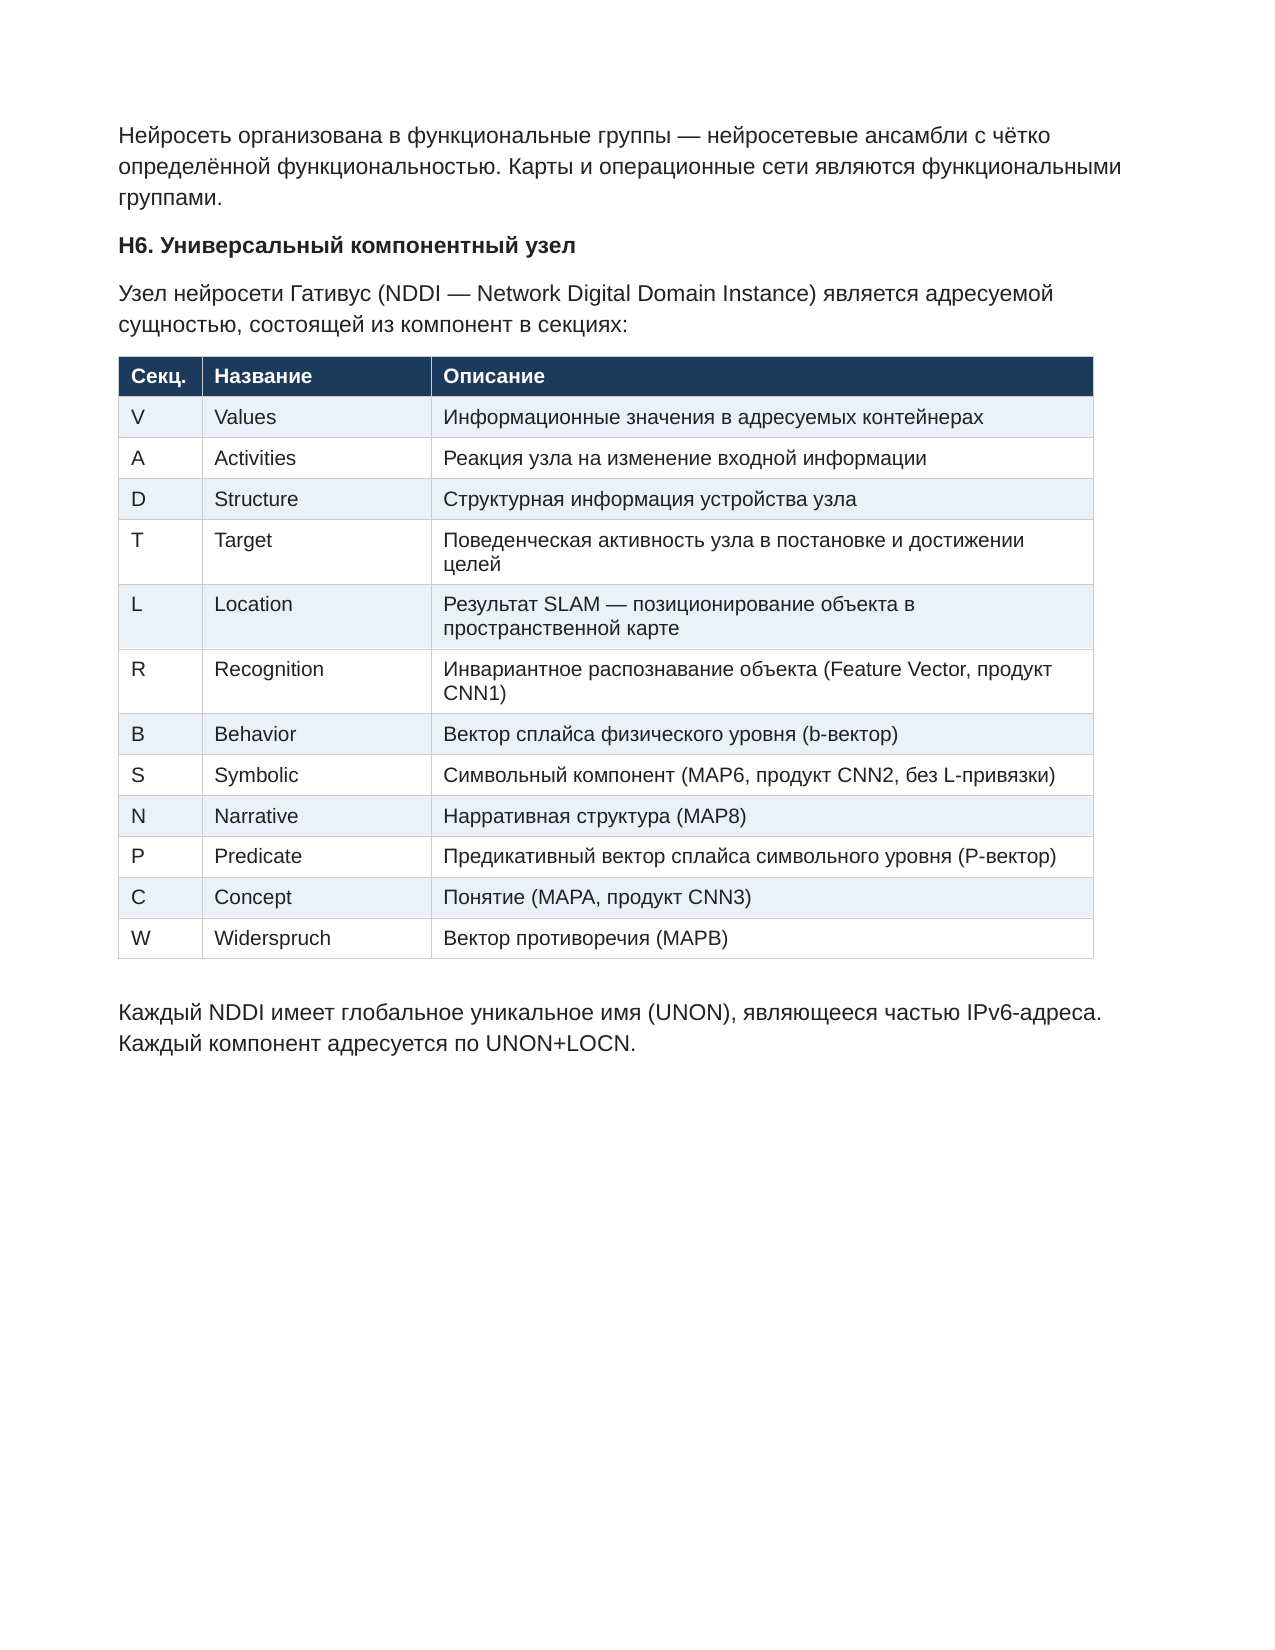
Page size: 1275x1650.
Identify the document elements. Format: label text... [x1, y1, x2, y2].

table_header Секц. [119, 357, 202, 396]
table_cell Реакция узла на изменение входной информации [432, 438, 1093, 478]
table_cell Символьный компонент (MAP6, продукт CNN2, без L-привязки) [432, 755, 1093, 795]
table_cell Поведенческая активность узла в постановке и достижении целей [432, 520, 1093, 584]
table_cell T [119, 520, 202, 584]
table_cell Инвариантное распознавание объекта (Feature Vector, продукт CNN1) [432, 650, 1093, 713]
table_cell Понятие (MAPA, продукт CNN3) [432, 878, 1093, 917]
table_cell Результат SLAM — позиционирование объекта в пространственной карте [432, 585, 1093, 648]
text Каждый NDDI имеет глобальное уникальное имя (UNON), являющееся частью IPv6-адреса. Каждый компонент адресуется по UNON+LOCN. [118, 996, 1157, 1058]
table_header Название [203, 357, 431, 396]
text Узел нейросети Гативус (NDDI — Network Digital Domain Instance) является адресуемой сущностью, состоящей из компонент в секциях: [118, 276, 1157, 339]
table_cell Структурная информация устройства узла [432, 479, 1093, 519]
table_cell V [119, 397, 202, 437]
table_cell D [119, 479, 202, 519]
table_cell B [119, 714, 202, 754]
table_cell Behavior [203, 714, 431, 754]
table_cell Widerspruch [203, 919, 431, 958]
table_cell R [119, 650, 202, 713]
table_cell Вектор противоречия (MAPB) [432, 919, 1093, 958]
table_cell Activities [203, 438, 431, 478]
table_cell Target [203, 520, 431, 584]
text Нейросеть организована в функциональные группы — нейросетевые ансамбли с чётко определённой функциональностью. Карты и операционные сети являются функциональными группами. [118, 118, 1157, 212]
table_cell W [119, 919, 202, 958]
table_cell Concept [203, 878, 431, 917]
table_cell N [119, 796, 202, 836]
table_cell C [119, 878, 202, 917]
table_cell Symbolic [203, 755, 431, 795]
table_cell Нарративная структура (MAP8) [432, 796, 1093, 836]
table_cell Values [203, 397, 431, 437]
table_cell Structure [203, 479, 431, 519]
table_cell P [119, 837, 202, 877]
table_cell Predicate [203, 837, 431, 877]
text H6. Универсальный компонентный узел [118, 228, 1157, 260]
table_header Описание [432, 357, 1093, 396]
table_cell Информационные значения в адресуемых контейнерах [432, 397, 1093, 437]
table_cell Narrative [203, 796, 431, 836]
table_cell Recognition [203, 650, 431, 713]
table_cell Вектор сплайса физического уровня (b-вектор) [432, 714, 1093, 754]
table_cell L [119, 585, 202, 648]
table_cell S [119, 755, 202, 795]
table_cell A [119, 438, 202, 478]
table_cell Location [203, 585, 431, 648]
table_cell Предикативный вектор сплайса символьного уровня (P-вектор) [432, 837, 1093, 877]
